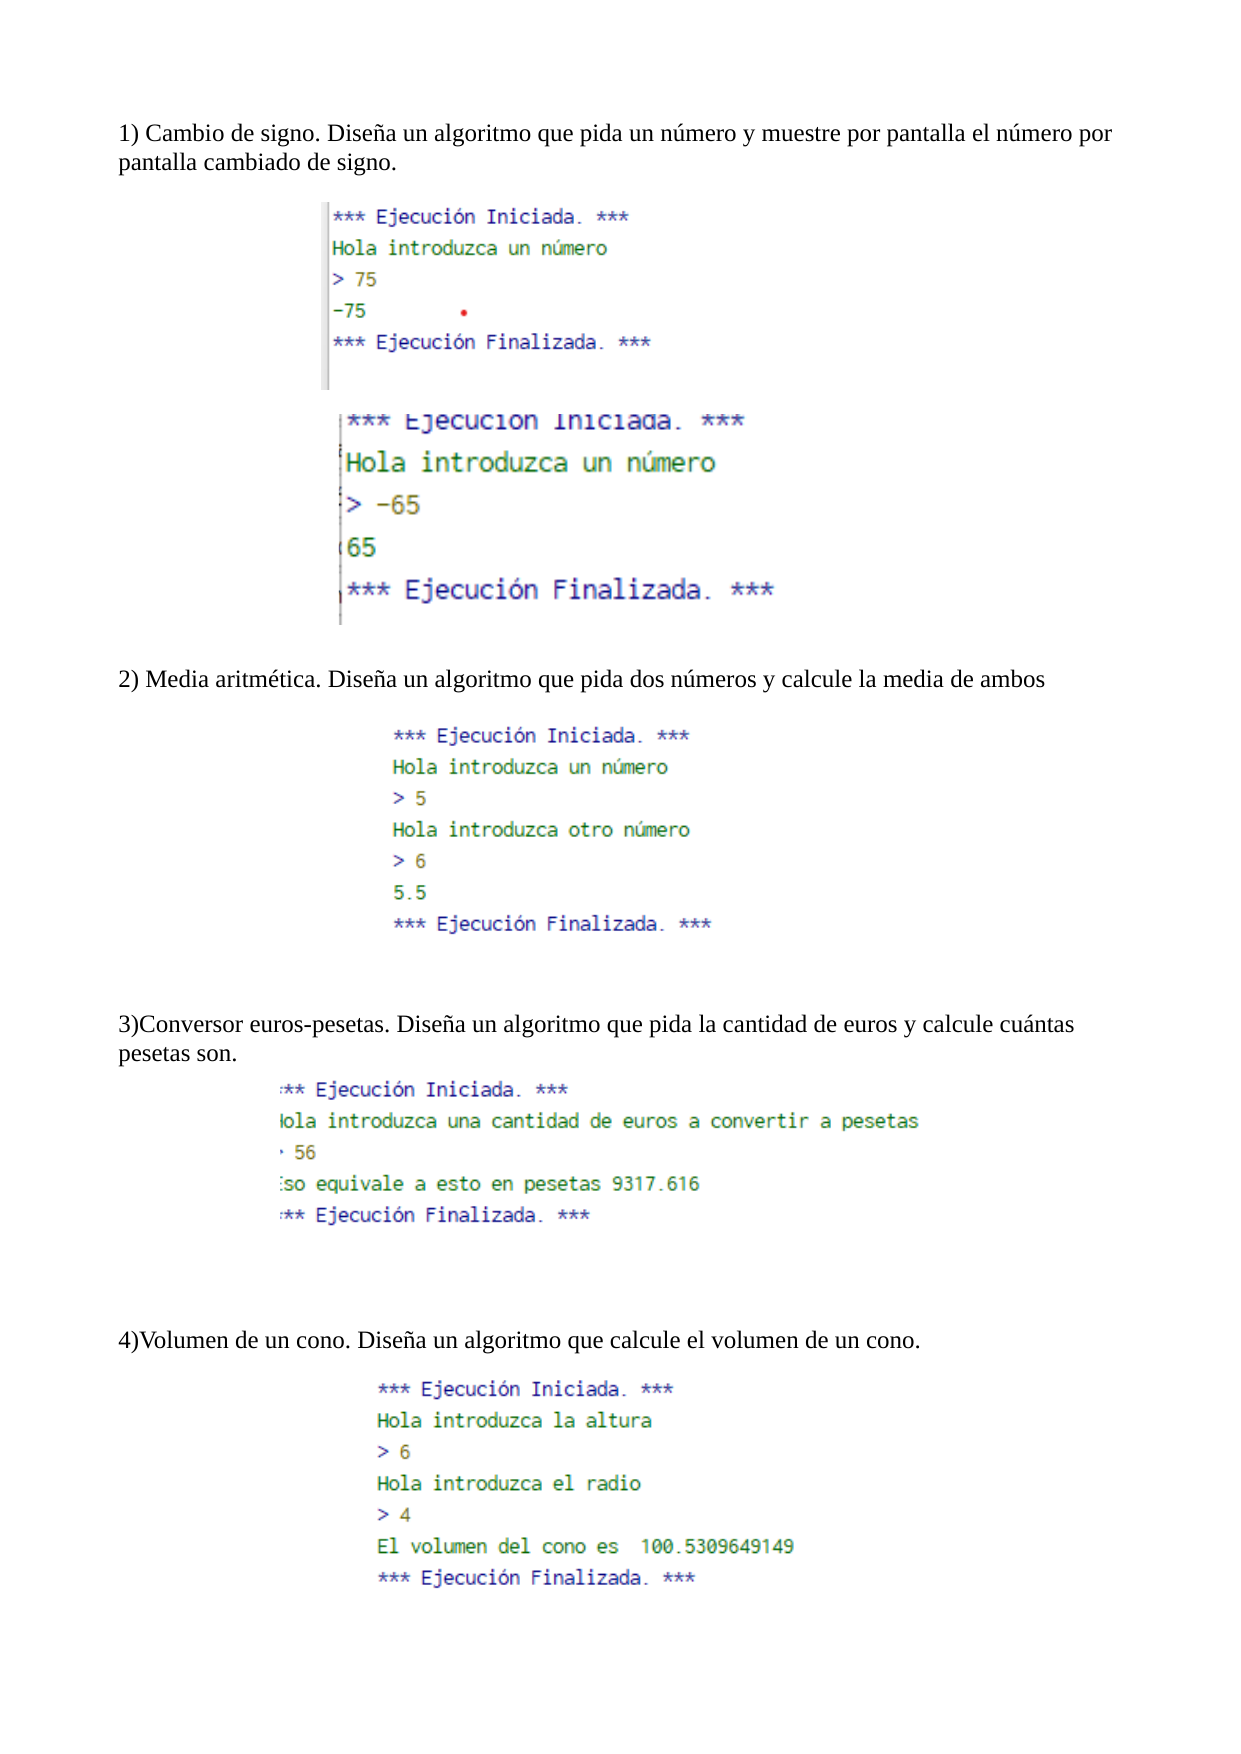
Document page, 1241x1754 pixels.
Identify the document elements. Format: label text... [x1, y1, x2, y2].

text 2) Media aritmética. Diseña un algoritmo que pida dos números y calcule la media de ambos [118, 664, 1122, 693]
text 3)Conversor euros-pesetas. Diseña un algoritmo que pida la cantidad de euros y calcule cuántas pesetas son. [118, 1009, 1122, 1067]
picture [376, 1379, 833, 1607]
picture [338, 414, 827, 625]
text 1) Cambio de signo. Diseña un algoritmo que pida un número y muestre por pantalla el número por pantalla cambiado de signo. [118, 118, 1122, 176]
picture [321, 202, 842, 390]
picture [390, 724, 760, 942]
text 4)Volumen de un cono. Diseña un algoritmo que calcule el volumen de un cono. [118, 1326, 1122, 1354]
picture [280, 1078, 964, 1321]
